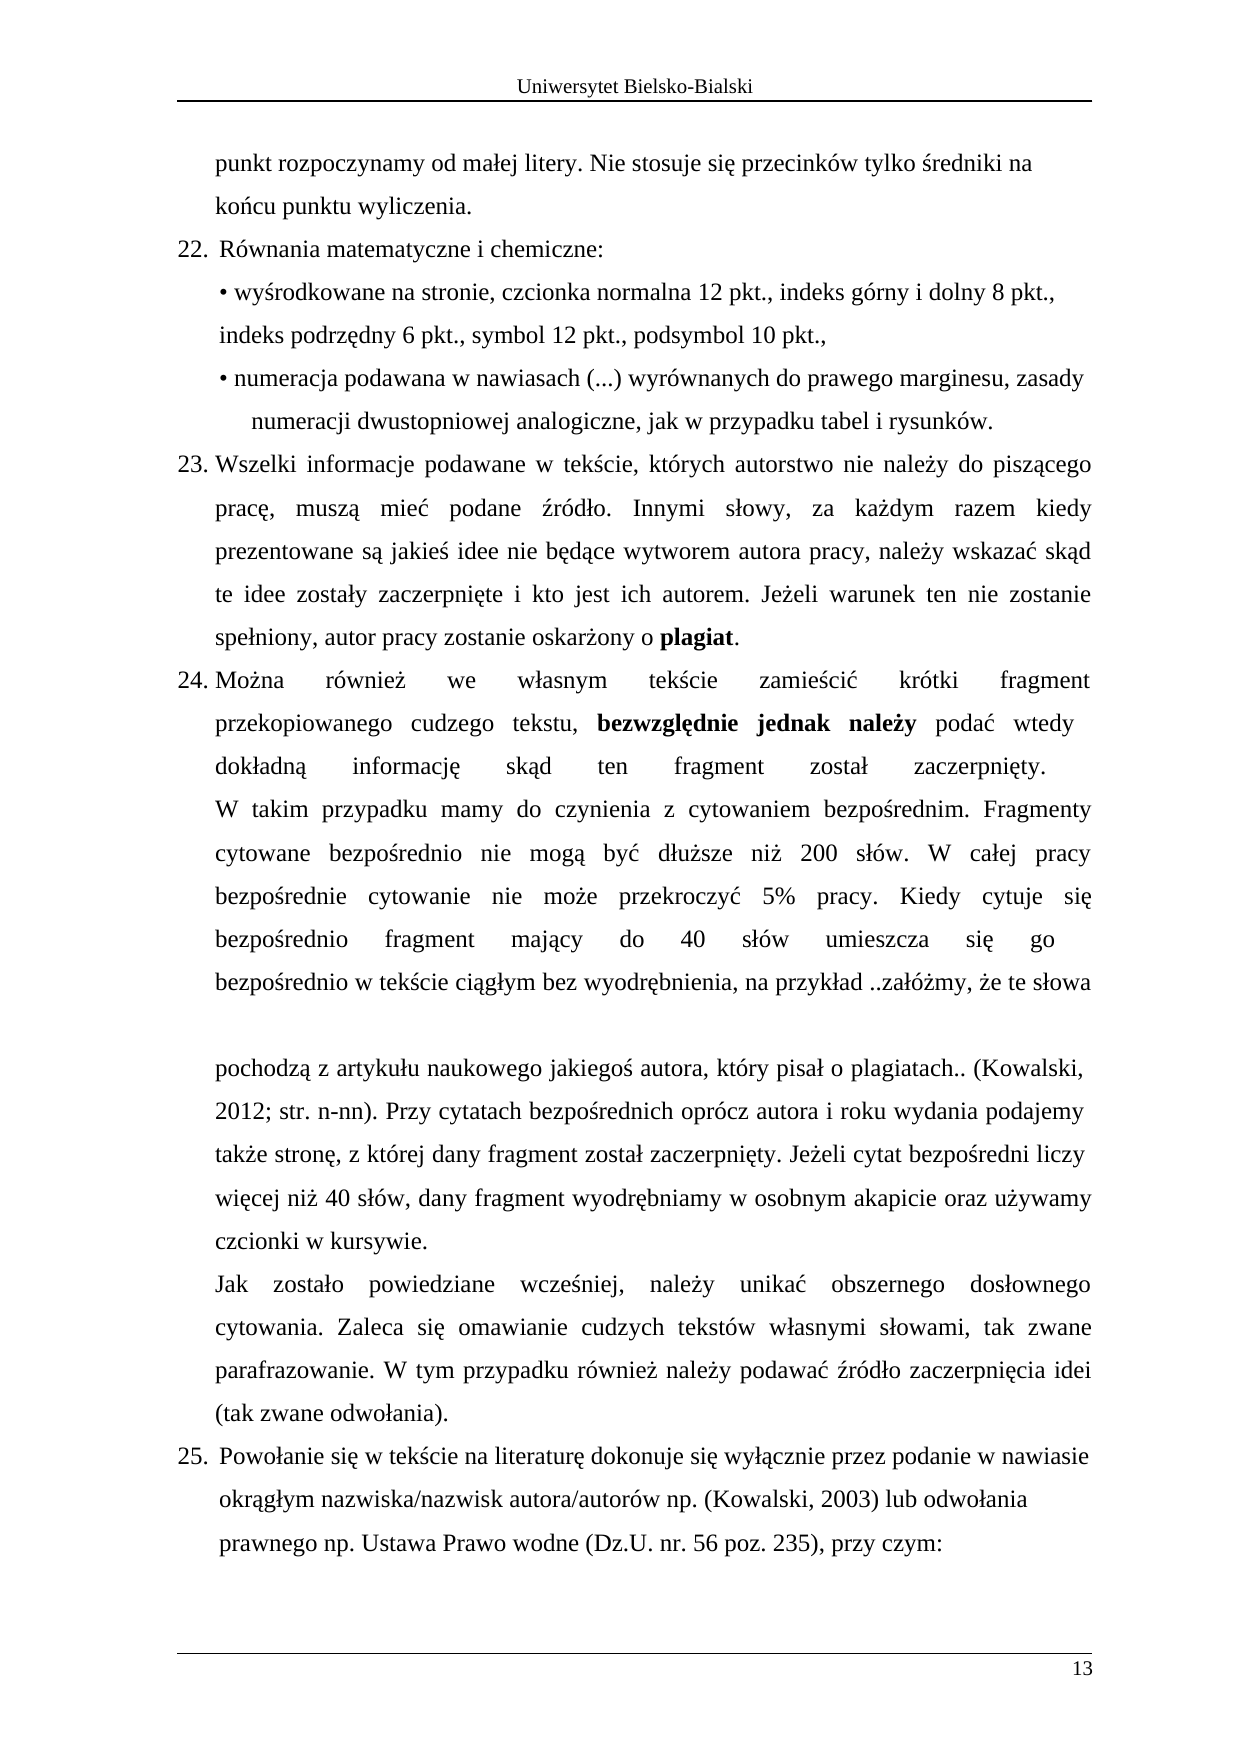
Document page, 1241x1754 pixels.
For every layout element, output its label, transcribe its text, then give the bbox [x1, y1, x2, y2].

list Jak zostało powiedziane wcześniej, należy unikać obszernego dosłownego cytowania. Zaleca się omawianie cudzych tekstów własnymi słowami, tak zwane parafrazowanie. W tym przypadku również należy podawać źródło zaczerpnięcia idei (tak zwane odwołania). [215, 1269, 1092, 1427]
text numeracji dwustopniowej analogiczne, jak w przypadku tabel i rysunków. [219, 406, 1092, 435]
text • numeracja podawana w nawiasach (...) wyrównanych do prawego marginesu, zasady [219, 363, 1092, 392]
list Powołanie się w tekście na literaturę dokonuje się wyłącznie przez podanie w nawiasie okrągłym nazwiska/nazwisk autora/autorów np. (Kowalski, 2003) lub odwołania prawnego np. Ustawa Prawo wodne (Dz.U. nr. 56 poz. 235), przy czym: [177, 1441, 1092, 1556]
list Można również we własnym tekście zamieścić krótki fragment przekopiowanego cudzego tekstu, bezwzględnie jednak należy podać wtedy dokładną informację skąd ten fragment został zaczerpnięty. W takim przypadku mamy do czynienia z cytowaniem bezpośrednim. Fragmenty cytowane bezpośrednio nie mogą być dłuższe niż 200 słów. W całej pracy bezpośrednie cytowanie nie może przekroczyć 5% pracy. Kiedy cytuje się bezpośrednio fragment mający do 40 słów umieszcza się go bezpośrednio w tekście ciągłym bez wyodrębnienia, na przykład ..załóżmy, że te słowa pochodzą z artykułu naukowego jakiegoś autora, który pisał o plagiatach.. (Kowalski, 2012; str. n-nn). Przy cytatach bezpośrednich oprócz autora i roku wydania podajemy także stronę, z której dany fragment został zaczerpnięty. Jeżeli cytat bezpośredni liczy więcej niż 40 słów, dany fragment wyodrębniamy w osobnym akapicie oraz używamy czcionki w kursywie. [177, 665, 1092, 1254]
list punkt rozpoczynamy od małej litery. Nie stosuje się przecinków tylko średniki na końcu punktu wyliczenia. [215, 148, 1092, 219]
list Wszelki informacje podawane w tekście, których autorstwo nie należy do piszącego pracę, muszą mieć podane źródło. Innymi słowy, za każdym razem kiedy prezentowane są jakieś idee nie będące wytworem autora pracy, należy wskazać skąd te idee zostały zaczerpnięte i kto jest ich autorem. Jeżeli warunek ten nie zostanie spełniony, autor pracy zostanie oskarżony o plagiat. [177, 449, 1092, 651]
text • wyśrodkowane na stronie, czcionka normalna 12 pkt., indeks górny i dolny 8 pkt., indeks podrzędny 6 pkt., symbol 12 pkt., podsymbol 10 pkt., [219, 277, 1092, 349]
list Równania matematyczne i chemiczne: [177, 234, 1092, 263]
